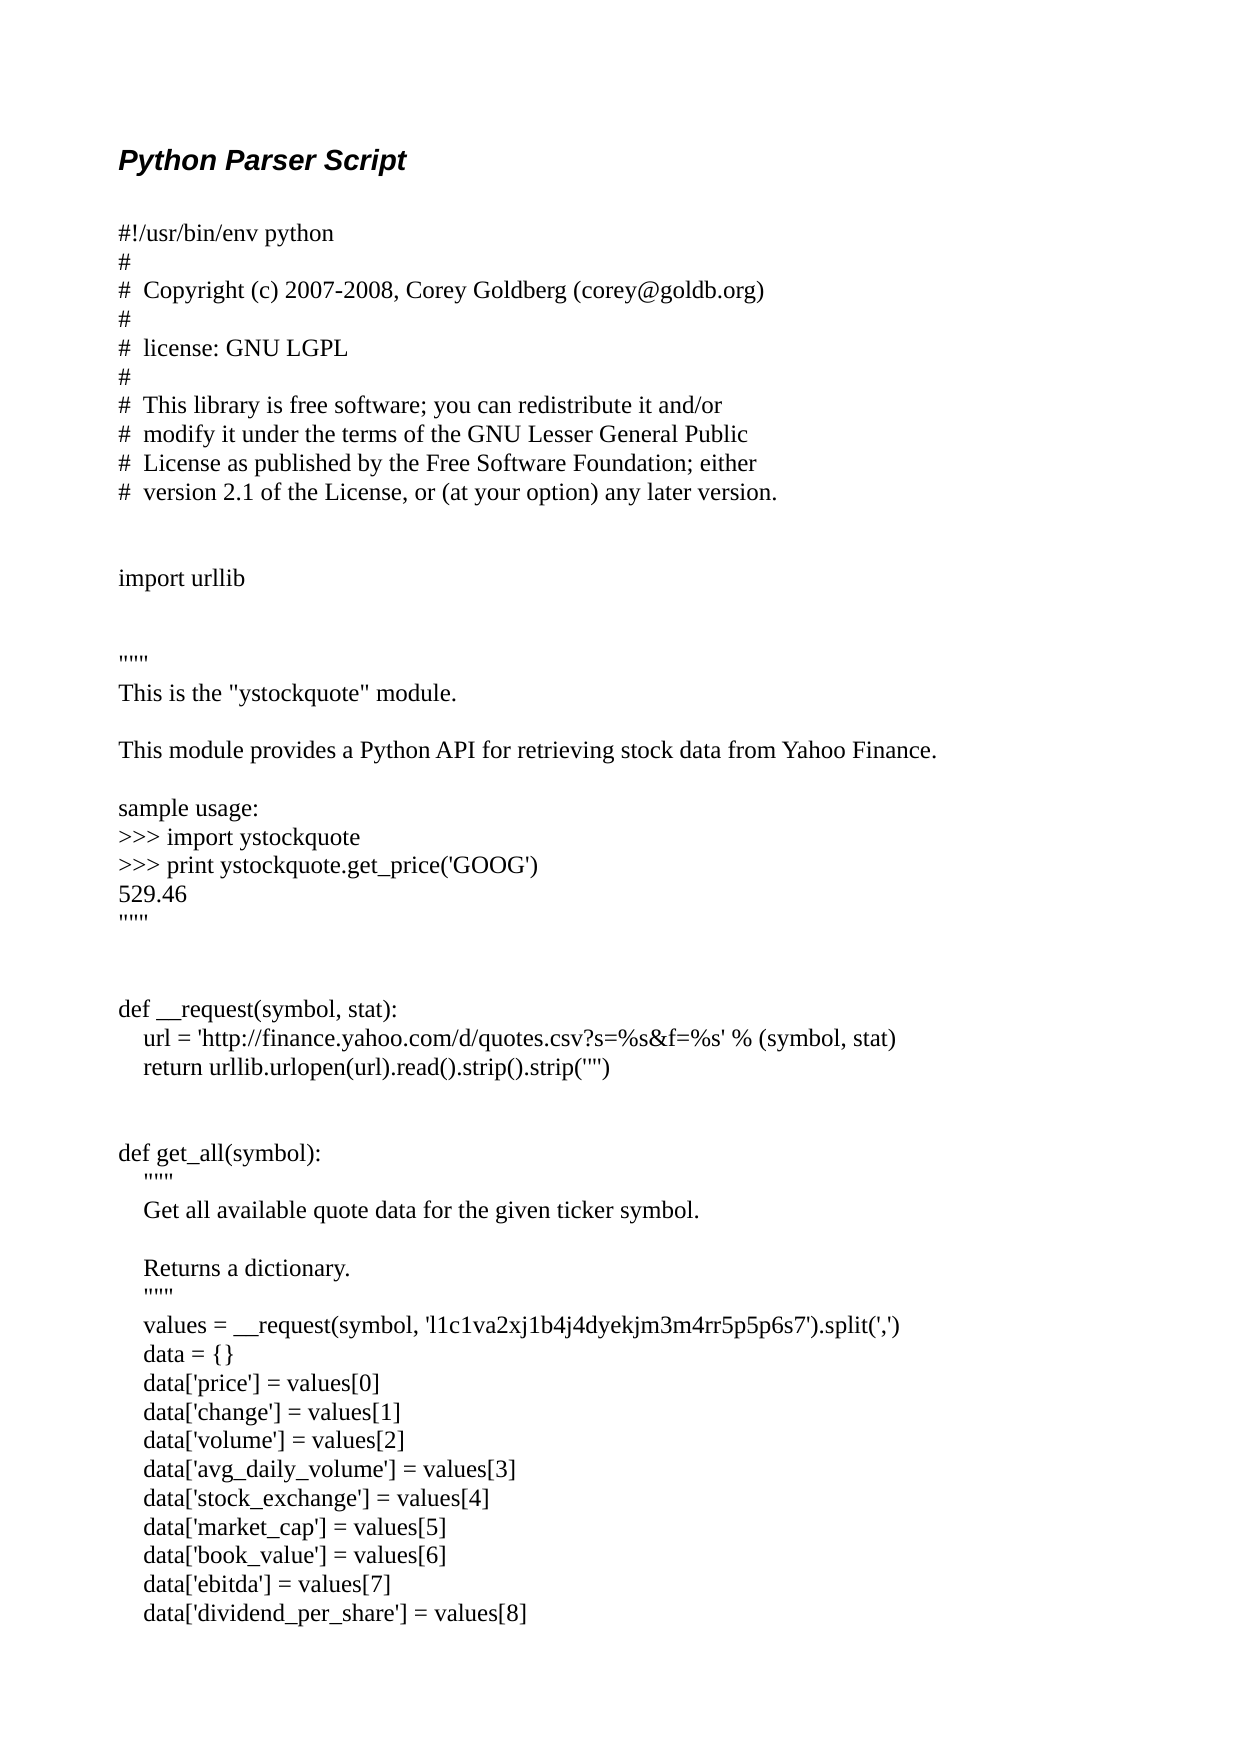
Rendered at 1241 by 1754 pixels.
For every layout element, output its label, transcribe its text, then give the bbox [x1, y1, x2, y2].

text values = __request(symbol, 'l1c1va2xj1b4j4dyekjm3m4rr5p5p6s7').split(',') [118, 1310, 1122, 1339]
text # modify it under the terms of the GNU Lesser General Public [118, 419, 1122, 448]
text >>> print ystockquote.get_price('GOOG') [118, 850, 1122, 879]
text # [118, 247, 1122, 275]
text sample usage: [118, 793, 1122, 822]
subtitle Python Parser Script [118, 143, 1122, 177]
text # This library is free software; you can redistribute it and/or [118, 390, 1122, 419]
text data['ebitda'] = values[7] [118, 1569, 1122, 1598]
text 529.46 [118, 879, 1122, 908]
text data['book_value'] = values[6] [118, 1540, 1122, 1569]
text url = 'http://finance.yahoo.com/d/quotes.csv?s=%s&f=%s' % (symbol, stat) [118, 1023, 1122, 1052]
text Returns a dictionary. [118, 1253, 1122, 1282]
text def __request(symbol, stat): [118, 994, 1122, 1023]
text # license: GNU LGPL [118, 333, 1122, 362]
text data['avg_daily_volume'] = values[3] [118, 1454, 1122, 1483]
text """ [118, 908, 1122, 937]
text """ [118, 649, 1122, 678]
text # version 2.1 of the License, or (at your option) any later version. [118, 477, 1122, 505]
text Get all available quote data for the given ticker symbol. [118, 1195, 1122, 1224]
text """ [118, 1282, 1122, 1310]
text data['change'] = values[1] [118, 1397, 1122, 1425]
text data = {} [118, 1339, 1122, 1368]
text """ [118, 1167, 1122, 1195]
text >>> import ystockquote [118, 822, 1122, 850]
text data['stock_exchange'] = values[4] [118, 1483, 1122, 1512]
text # License as published by the Free Software Foundation; either [118, 448, 1122, 477]
text return urllib.urlopen(url).read().strip().strip('"') [118, 1052, 1122, 1080]
text #!/usr/bin/env python [118, 218, 1122, 247]
text This module provides a Python API for retrieving stock data from Yahoo Finance. [118, 735, 1122, 764]
text # Copyright (c) 2007-2008, Corey Goldberg (corey@goldb.org) [118, 275, 1122, 304]
text # [118, 304, 1122, 333]
text import urllib [118, 563, 1122, 592]
text data['dividend_per_share'] = values[8] [118, 1598, 1122, 1627]
text data['market_cap'] = values[5] [118, 1512, 1122, 1540]
text data['volume'] = values[2] [118, 1425, 1122, 1454]
text This is the "ystockquote" module. [118, 678, 1122, 707]
text data['price'] = values[0] [118, 1368, 1122, 1397]
text def get_all(symbol): [118, 1138, 1122, 1167]
text # [118, 362, 1122, 390]
